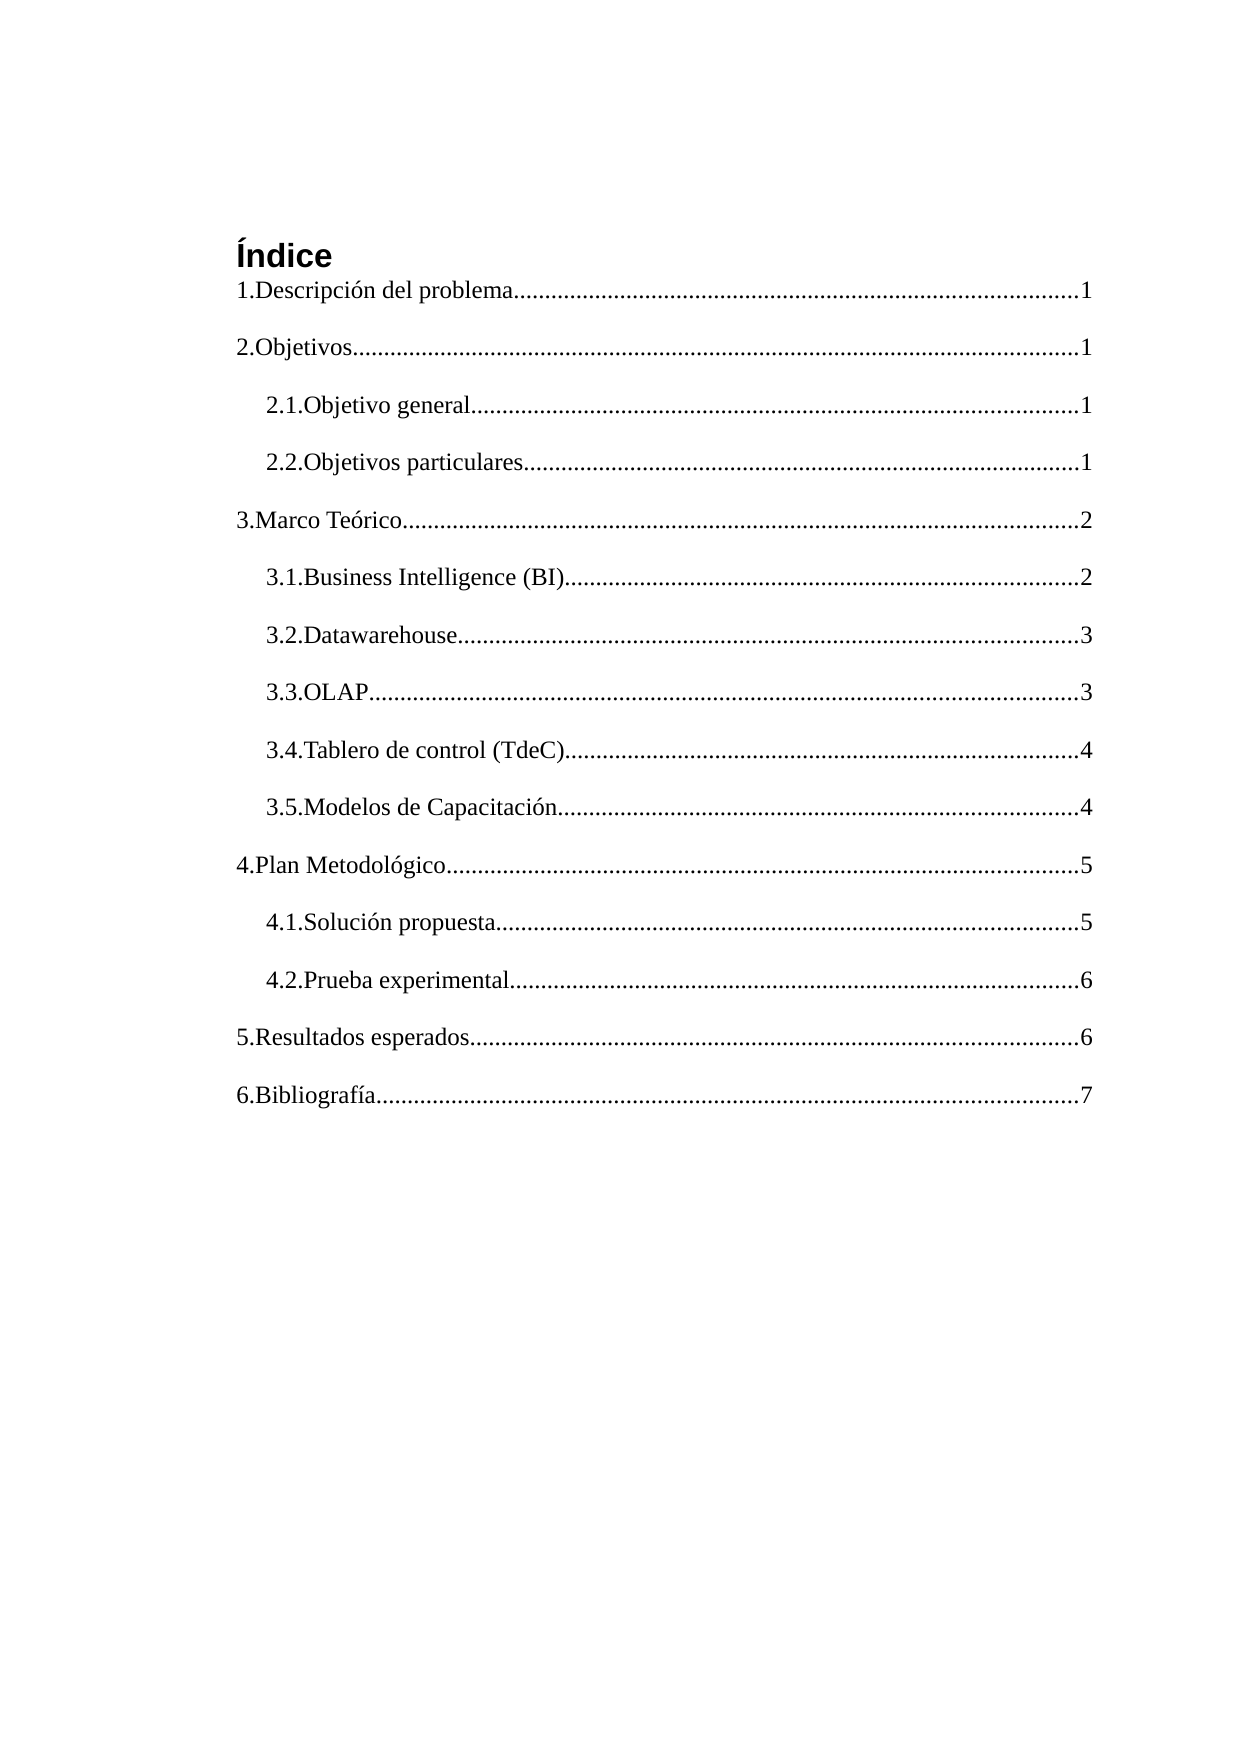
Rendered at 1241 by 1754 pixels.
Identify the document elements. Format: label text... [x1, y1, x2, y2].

text 1.Descripción del problema 1 [236, 275, 1093, 303]
text 3.1.Business Intelligence (BI) 2 [266, 562, 1093, 591]
text 2.1.Objetivo general 1 [266, 390, 1093, 418]
text 4.2.Prueba experimental 6 [266, 965, 1093, 993]
subtitle Índice [236, 236, 1093, 275]
text 6.Bibliografía 7 [236, 1080, 1093, 1108]
text 3.Marco Teórico 2 [236, 505, 1093, 533]
text 4.1.Solución propuesta 5 [266, 907, 1093, 936]
text 3.2.Datawarehouse 3 [266, 620, 1093, 648]
text 5.Resultados esperados 6 [236, 1022, 1093, 1051]
text 3.3.OLAP 3 [266, 677, 1093, 706]
text 2.2.Objetivos particulares 1 [266, 447, 1093, 476]
text 4.Plan Metodológico 5 [236, 850, 1093, 878]
text 3.4.Tablero de control (TdeC) 4 [266, 735, 1093, 763]
text 3.5.Modelos de Capacitación 4 [266, 792, 1093, 821]
text 2.Objetivos 1 [236, 332, 1093, 361]
